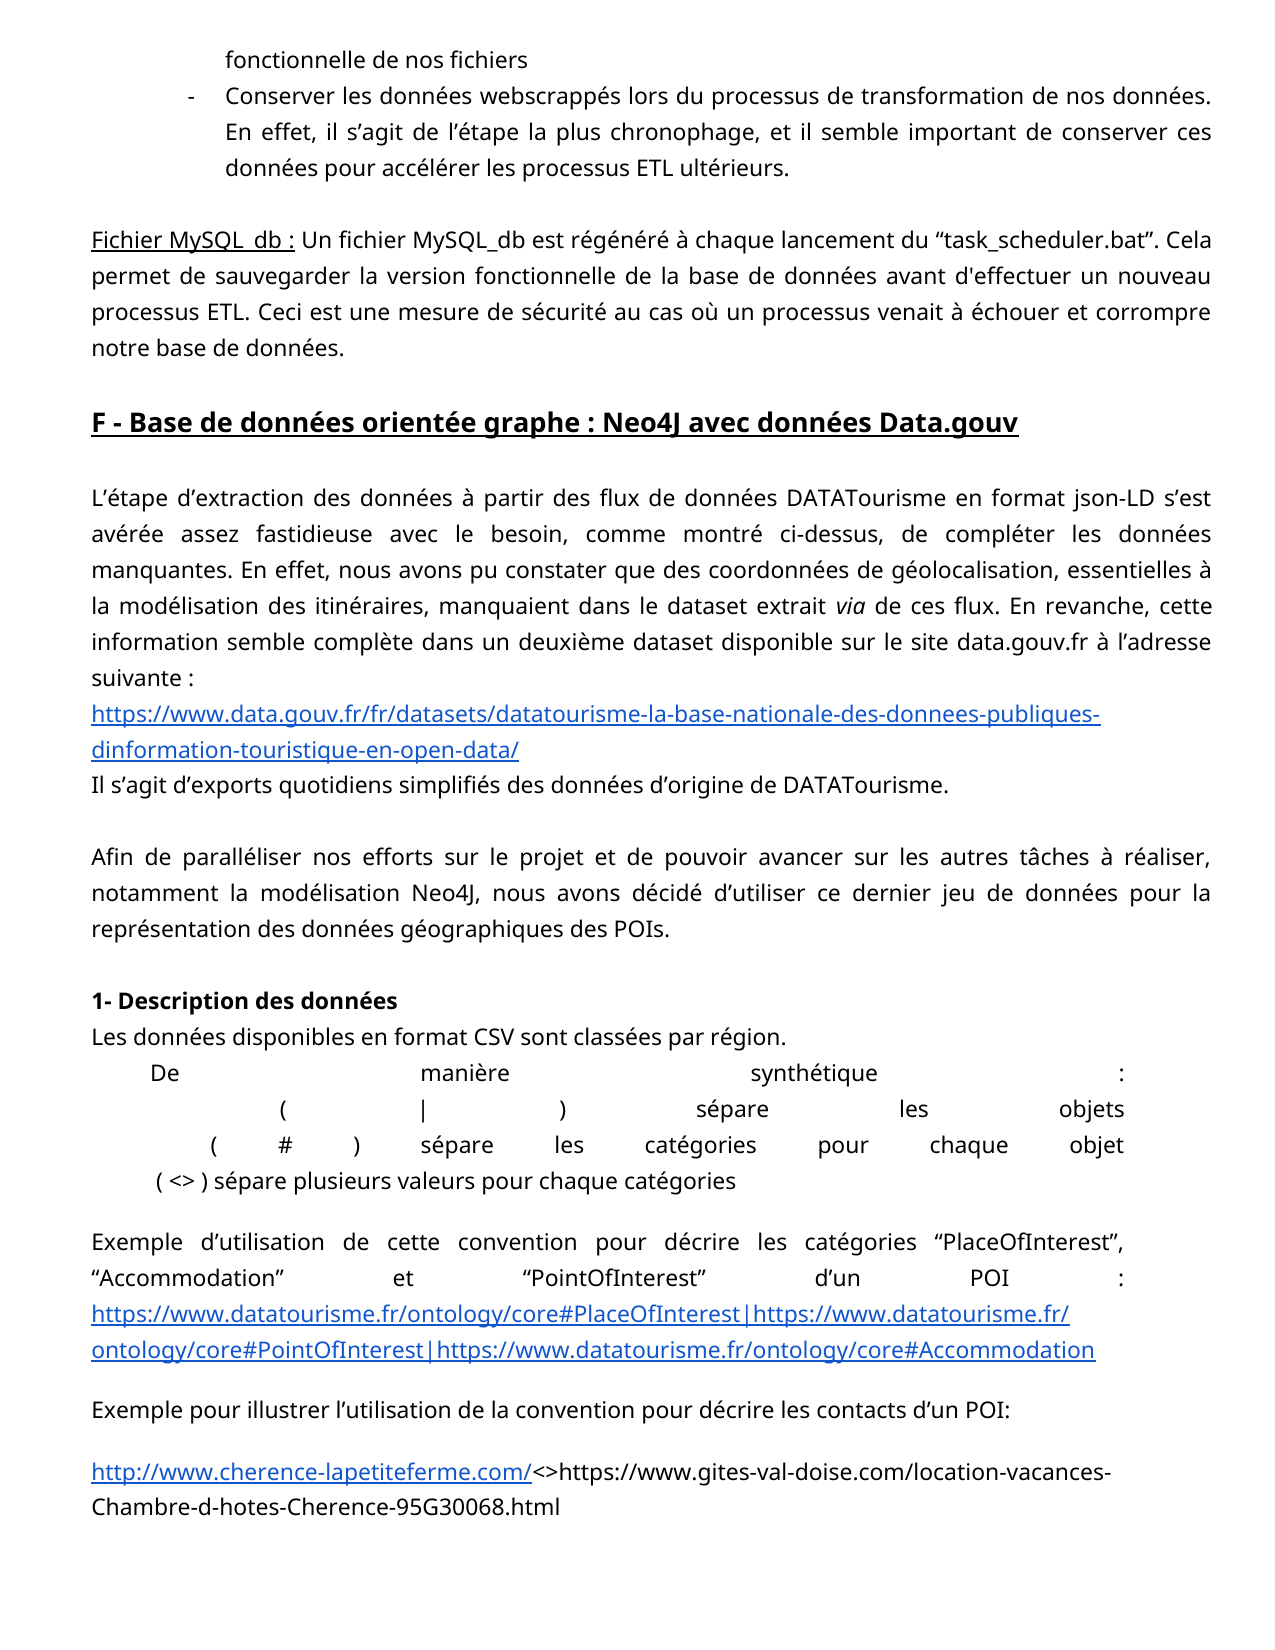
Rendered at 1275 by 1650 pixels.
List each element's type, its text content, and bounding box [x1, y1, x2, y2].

list fonctionnelle de nos fichiers [187, 44, 1213, 76]
text Exemple pour illustrer l’utilisation de la convention pour décrire les contacts d’un POI: [91, 1394, 1125, 1426]
text F - Base de données orientée graphe : Neo4J avec données Data.gouv [91, 404, 1213, 441]
text Les données disponibles en format CSV sont classées par région. [91, 1021, 1213, 1052]
text Afin de paralléliser nos efforts sur le projet et de pouvoir avancer sur les autres tâches à réaliser, notamment la modélisation Neo4J, nous avons décidé d’utiliser ce dernier jeu de données pour la représentation des données géographiques des POIs. [91, 841, 1213, 944]
text Il s’agit d’exports quotidiens simplifiés des données d’origine de DATATourisme. [91, 769, 1213, 801]
text https://www.data.gouv.fr/fr/datasets/datatourisme-la-base-nationale-des-donnees-publiques-dinformation-touristique-en-open-data/ [91, 698, 1213, 765]
text 1- Description des données [91, 985, 1213, 1016]
text http://www.cherence-lapetiteferme.com/<>https://www.gites-val-doise.com/location-vacances-Chambre-d-hotes-Cherence-95G30068.html [91, 1455, 1125, 1523]
text Fichier MySQL_db : Un fichier MySQL_db est régénéré à chaque lancement du “task_scheduler.bat”. Cela permet de sauvegarder la version fonctionnelle de la base de données avant d'effectuer un nouveau processus ETL. Ceci est une mesure de sécurité au cas où un processus venait à échouer et corrompre notre base de données. [91, 224, 1213, 363]
list Conserver les données webscrappés lors du processus de transformation de nos données. En effet, il s’agit de l’étape la plus chronophage, et il semble important de conserver ces données pour accélérer les processus ETL ultérieurs. [187, 80, 1213, 183]
text L’étape d’extraction des données à partir des flux de données DATATourisme en format json-LD s’est avérée assez fastidieuse avec le besoin, comme montré ci-dessus, de compléter les données manquantes. En effet, nous avons pu constater que des coordonnées de géolocalisation, essentielles à la modélisation des itinéraires, manquaient dans le dataset extrait via de ces flux. En revanche, cette information semble complète dans un deuxième dataset disponible sur le site data.gouv.fr à l’adresse suivante : [91, 482, 1213, 693]
text Exemple d’utilisation de cette convention pour décrire les catégories “PlaceOfInterest”, “Accommodation” et “PointOfInterest” d’un POI : https://www.datatourisme.fr/ontology/core#PlaceOfInterest|https://www.datatourisme.fr/ontology/core#PointOfInterest|https://www.datatourisme.fr/ontology/core#Accommodation [91, 1226, 1125, 1365]
text De manière synthétique : ( | ) sépare les objets ( # ) sépare les catégories pour chaque objet ( <> ) sépare plusieurs valeurs pour chaque catégories [150, 1057, 1125, 1196]
